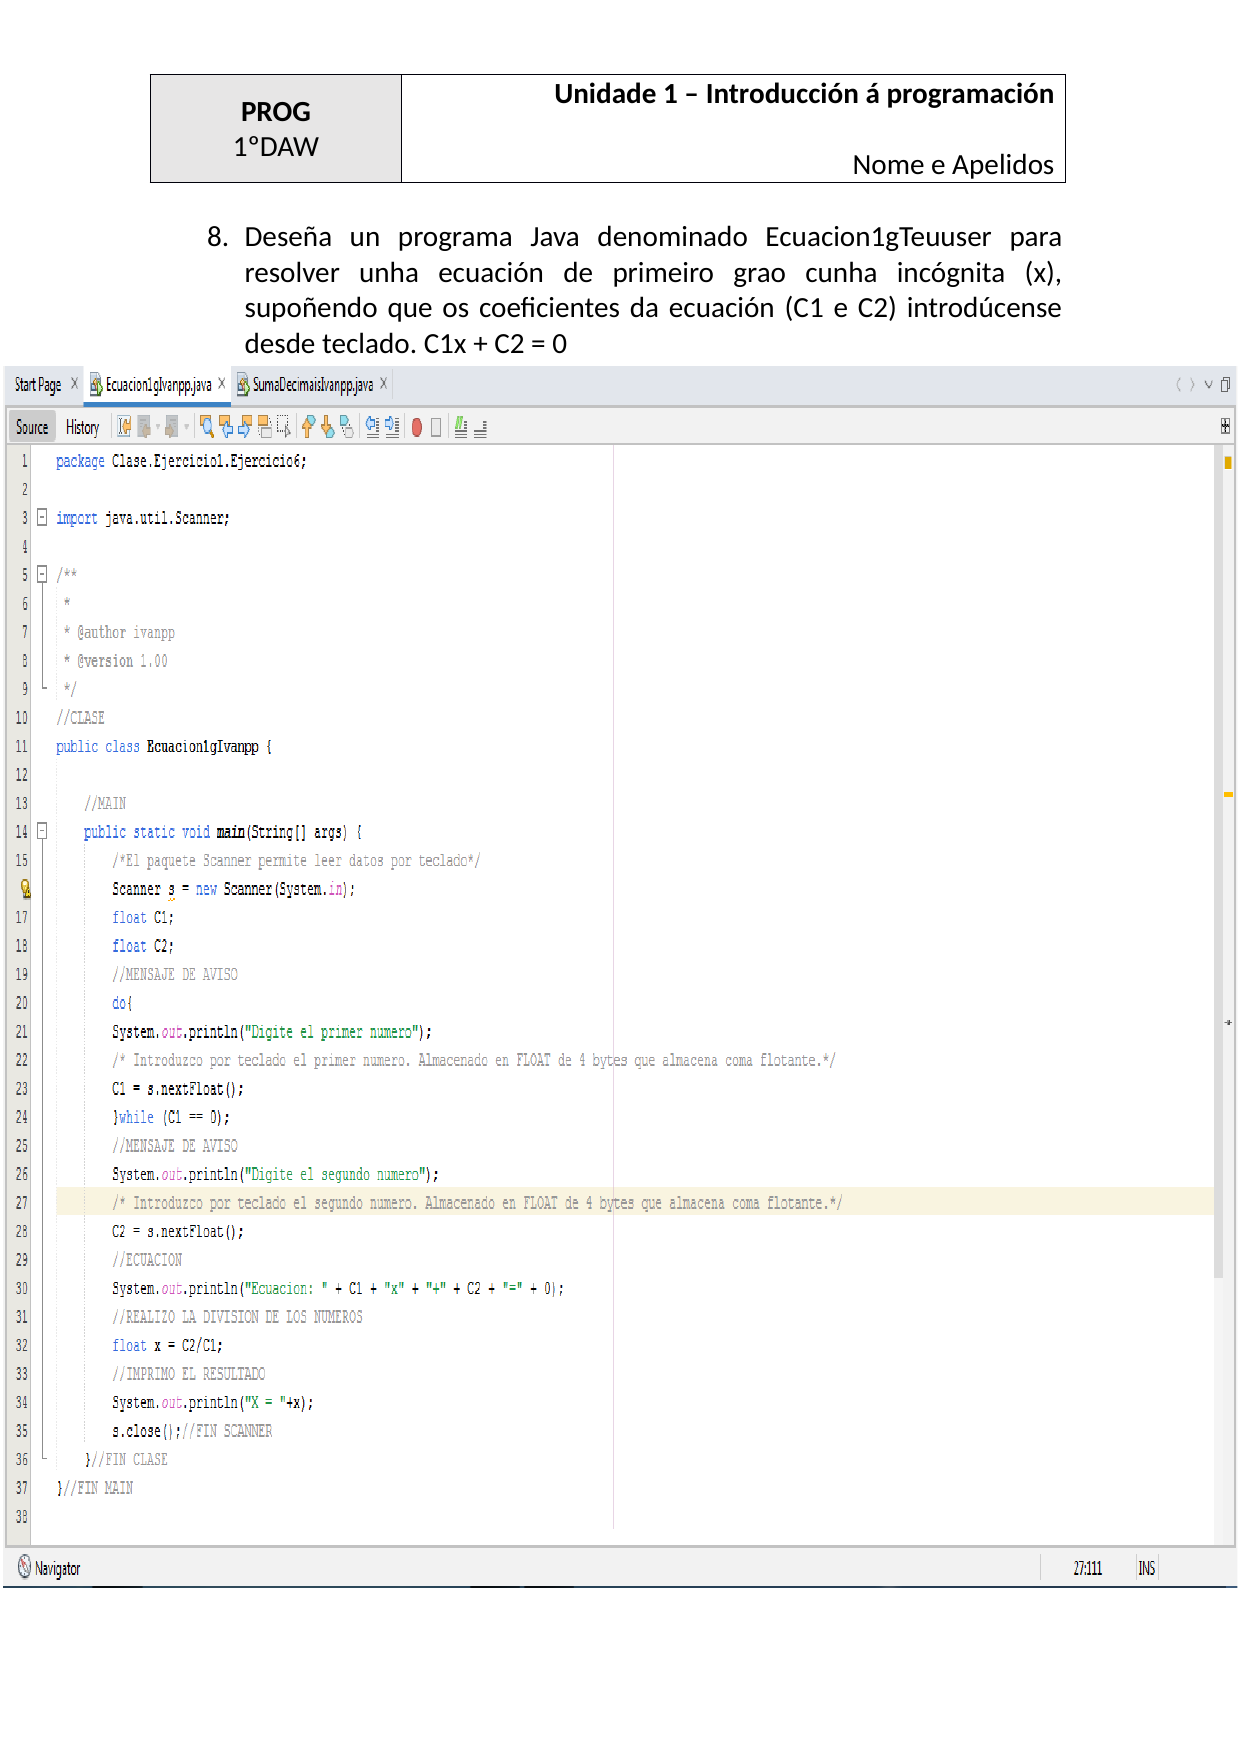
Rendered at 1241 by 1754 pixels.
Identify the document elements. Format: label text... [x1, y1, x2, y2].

picture [3, 366, 1238, 1588]
list Deseña un programa Java denominado Ecuacion1gTeuuser para resolver unha ecuación de primeiro grao cunha incógnita (x), supoñendo que os coeficientes da ecuación (C1 e C2) introdúcense desde teclado. C1x + C2 = 0 [207, 218, 1063, 361]
